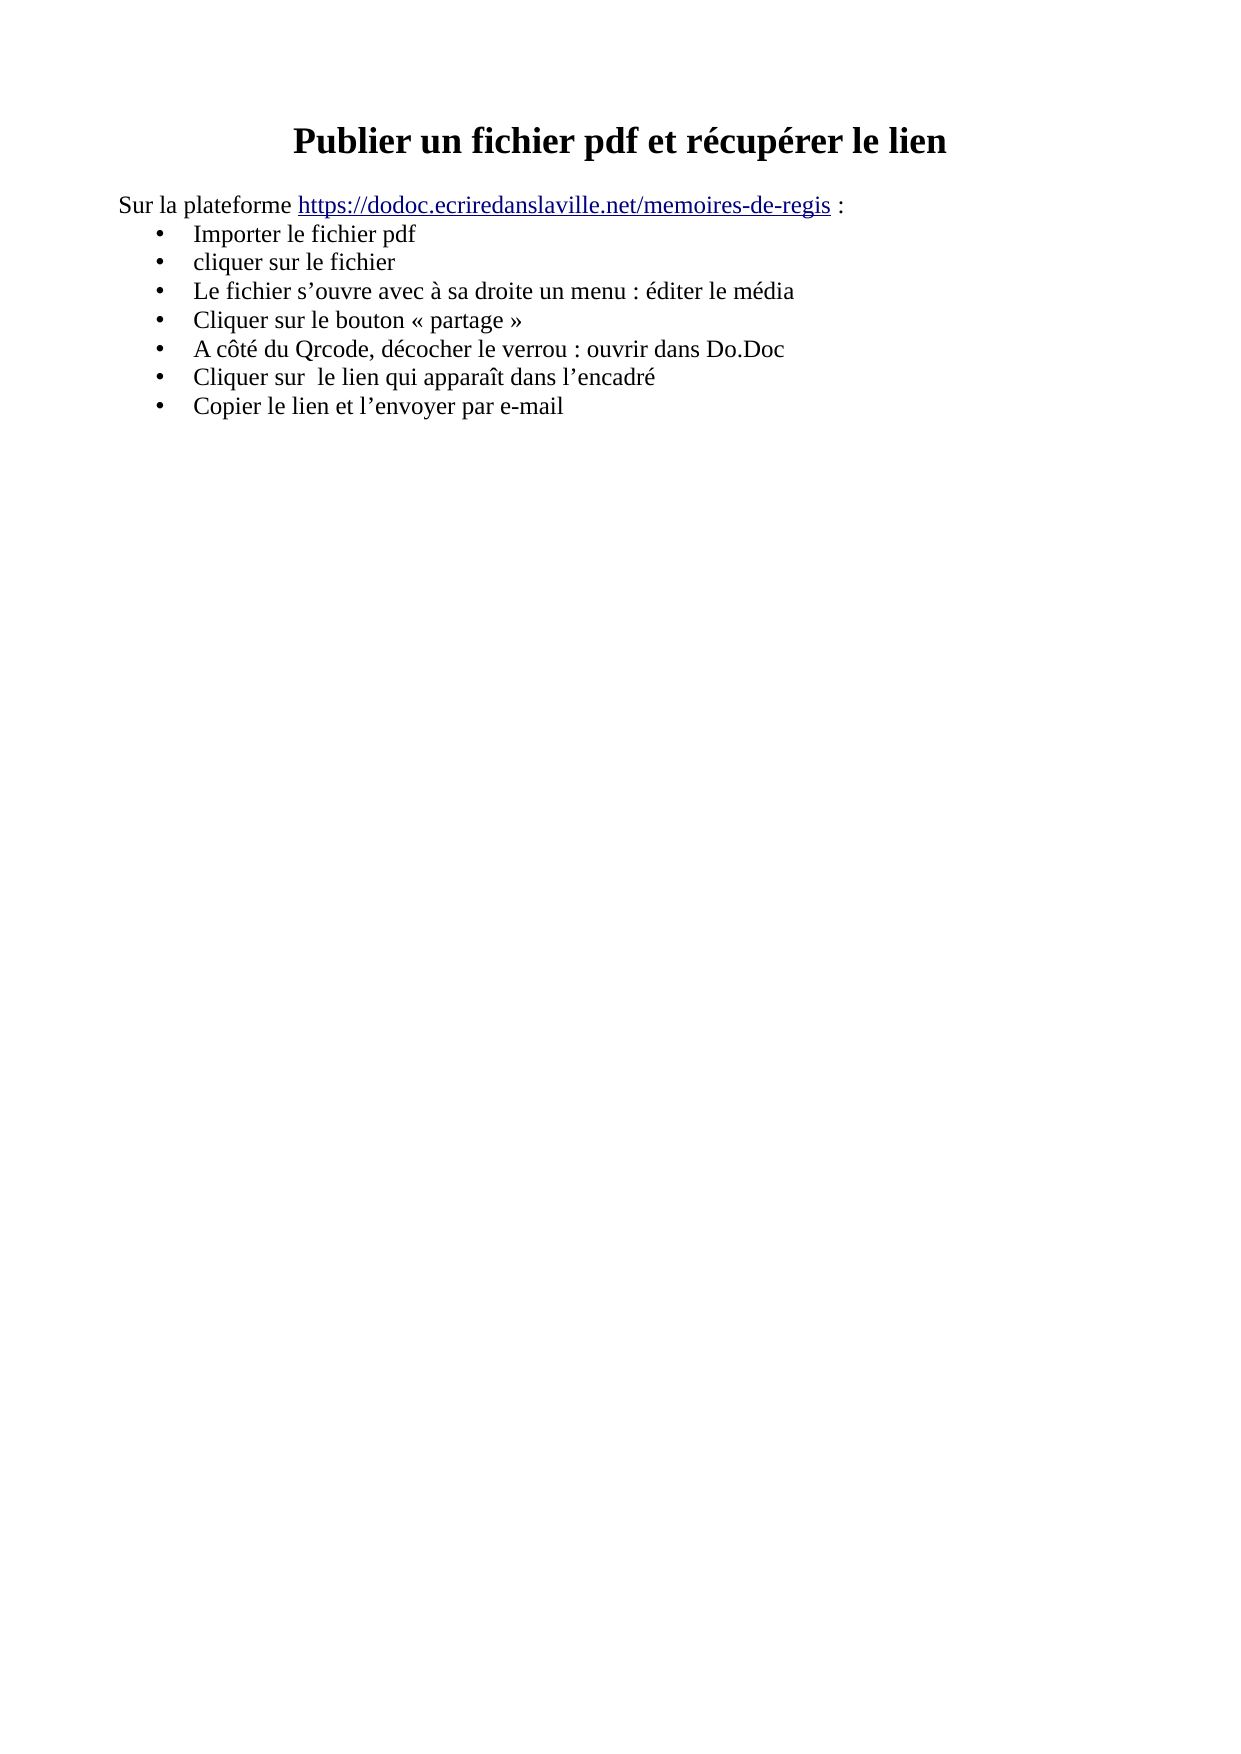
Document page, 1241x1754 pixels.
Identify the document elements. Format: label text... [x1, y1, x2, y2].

text Sur la plateforme https://dodoc.ecriredanslaville.net/memoires-de-regis : [118, 190, 1122, 219]
list Cliquer sur le lien qui apparaît dans l’encadré [156, 362, 1122, 391]
list A côté du Qrcode, décocher le verrou : ouvrir dans Do.Doc [156, 334, 1122, 362]
list cliquer sur le fichier [156, 247, 1122, 276]
text Publier un fichier pdf et récupérer le lien [118, 118, 1122, 161]
list Copier le lien et l’envoyer par e-mail [156, 391, 1122, 420]
list Cliquer sur le bouton « partage » [156, 305, 1122, 334]
list Importer le fichier pdf [156, 219, 1122, 247]
list Le fichier s’ouvre avec à sa droite un menu : éditer le média [156, 276, 1122, 305]
